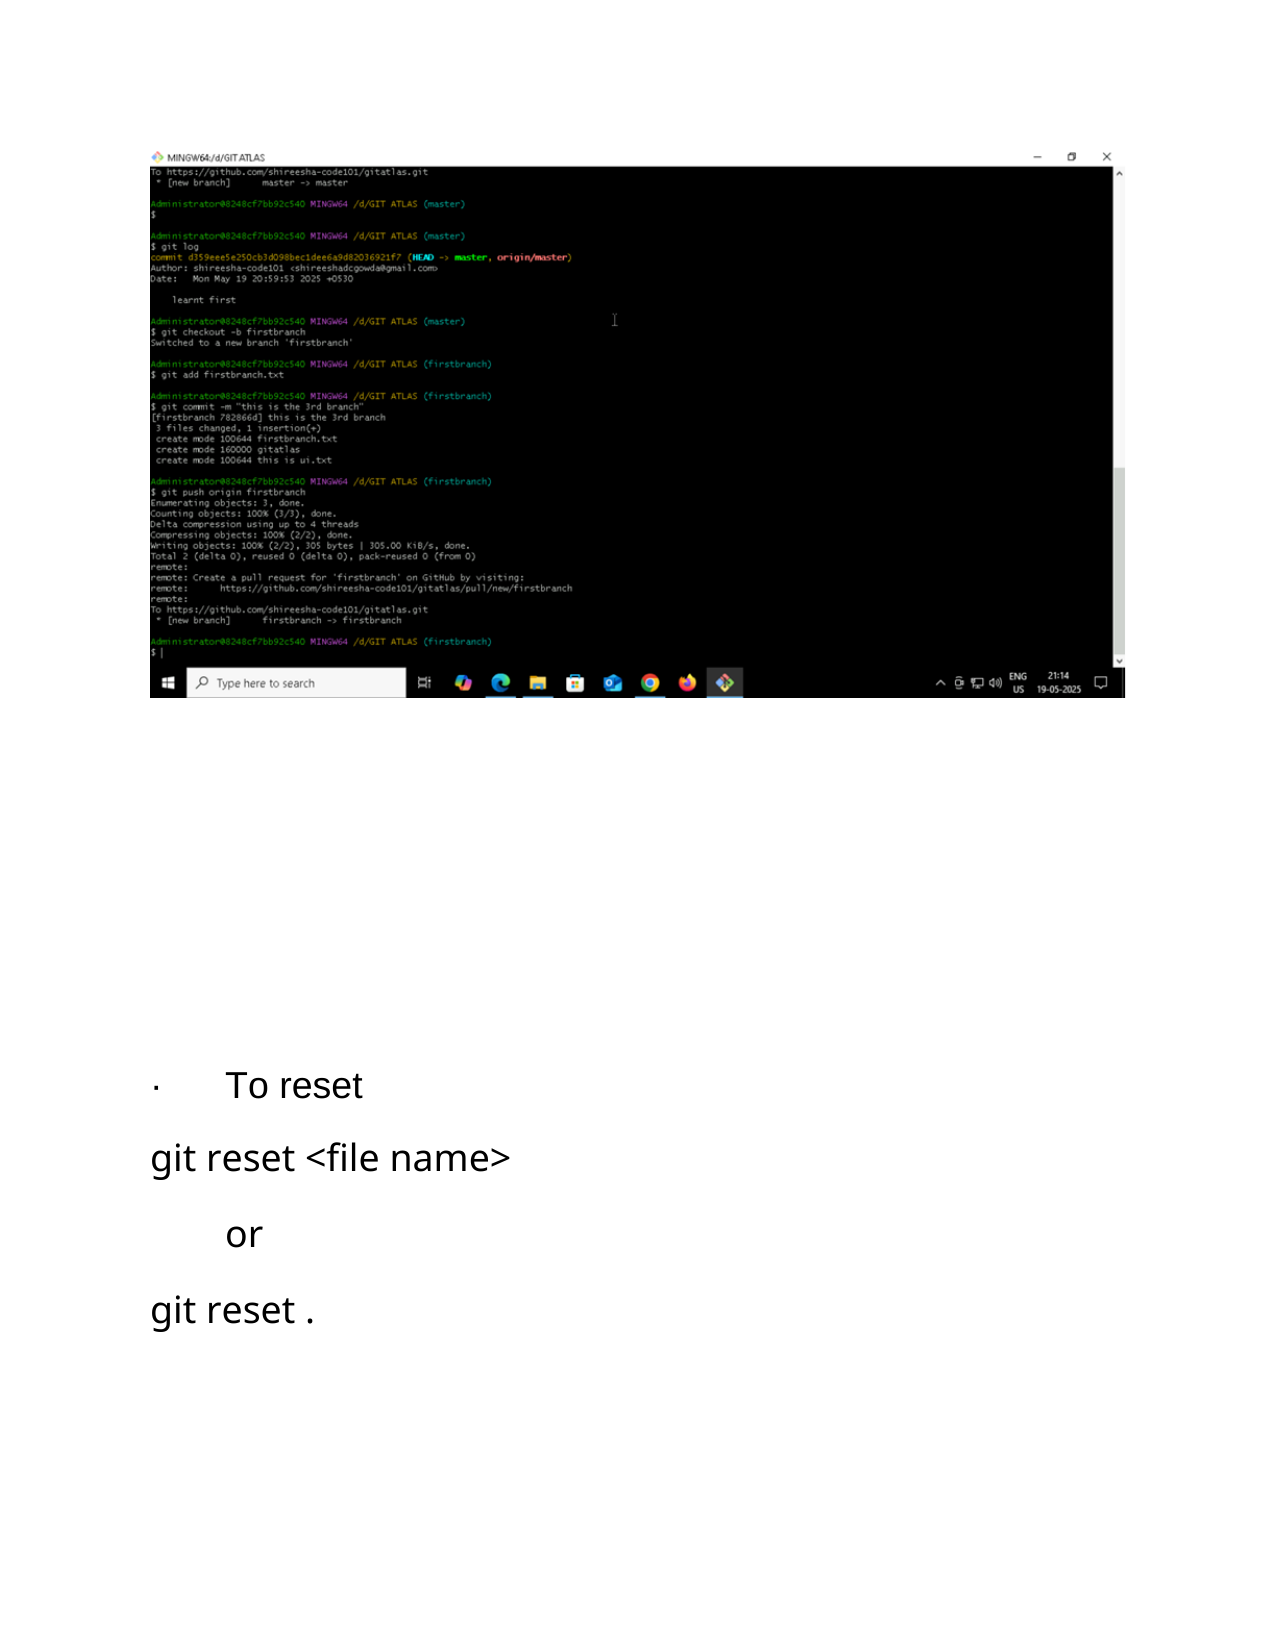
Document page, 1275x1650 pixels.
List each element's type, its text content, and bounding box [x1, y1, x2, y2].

text git reset <file name> [150, 1132, 1125, 1183]
text · To reset [150, 1063, 1125, 1107]
text git reset . [150, 1284, 1125, 1335]
picture [150, 150, 1125, 698]
text or [150, 1208, 1125, 1259]
